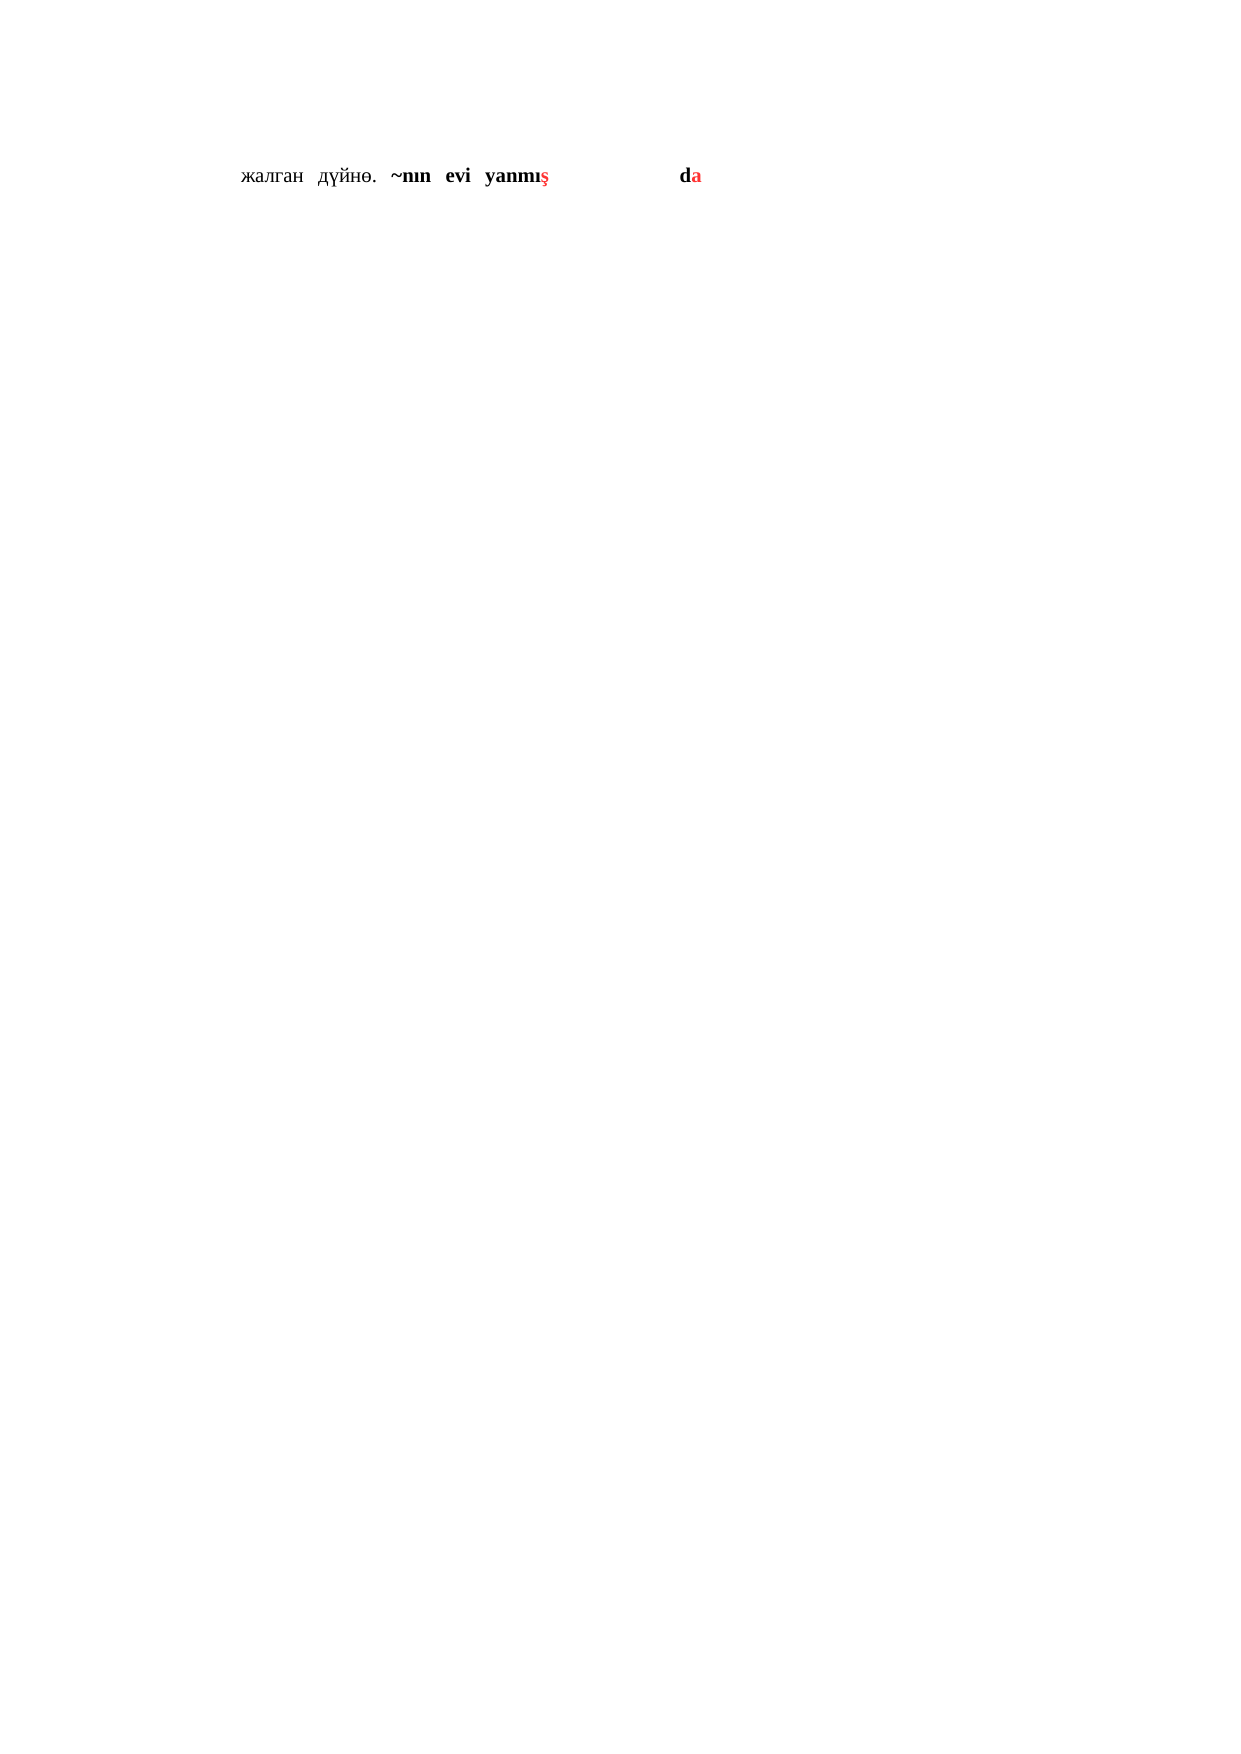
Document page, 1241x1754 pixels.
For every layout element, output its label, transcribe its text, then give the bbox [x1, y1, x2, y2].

text da [679, 164, 1005, 187]
text жалган дүйнө. ~nın evi yanmış [241, 164, 549, 187]
